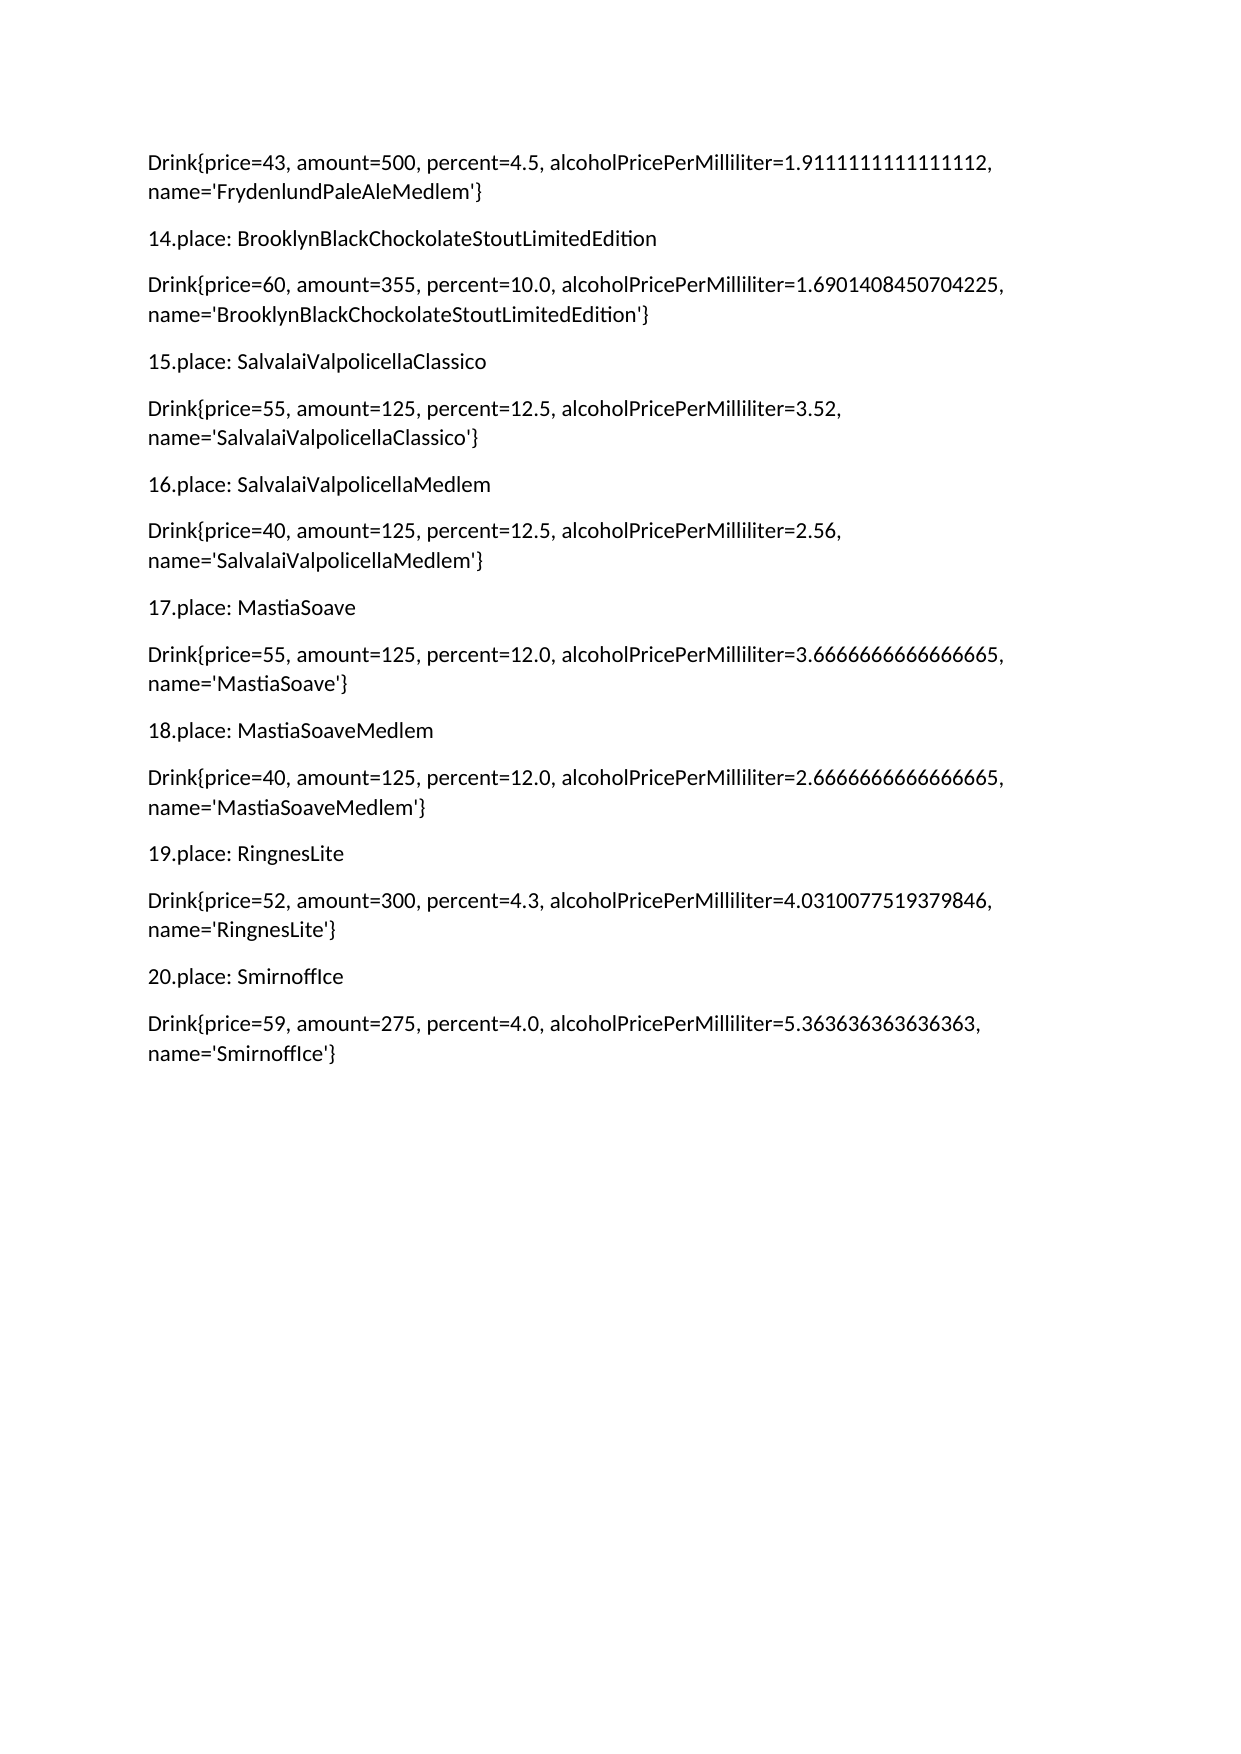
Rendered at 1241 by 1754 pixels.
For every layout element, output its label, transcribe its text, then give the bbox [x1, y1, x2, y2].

text Drink{price=60, amount=355, percent=10.0, alcoholPricePerMilliliter=1.6901408450704225, name='BrooklynBlackChockolateStoutLimitedEdition'} [148, 271, 1093, 328]
text Drink{price=55, amount=125, percent=12.5, alcoholPricePerMilliliter=3.52, name='SalvalaiValpolicellaClassico'} [148, 394, 1093, 452]
text 15.place: SalvalaiValpolicellaClassico [148, 347, 1093, 375]
text 16.place: SalvalaiValpolicellaMedlem [148, 470, 1093, 498]
text 19.place: RingnesLite [148, 839, 1093, 867]
text Drink{price=59, amount=275, percent=4.0, alcoholPricePerMilliliter=5.363636363636363, name='SmirnoffIce'} [148, 1009, 1093, 1067]
text Drink{price=43, amount=500, percent=4.5, alcoholPricePerMilliliter=1.9111111111111112, name='FrydenlundPaleAleMedlem'} [148, 148, 1093, 206]
text Drink{price=40, amount=125, percent=12.5, alcoholPricePerMilliliter=2.56, name='SalvalaiValpolicellaMedlem'} [148, 517, 1093, 574]
text Drink{price=52, amount=300, percent=4.3, alcoholPricePerMilliliter=4.0310077519379846, name='RingnesLite'} [148, 886, 1093, 944]
text Drink{price=40, amount=125, percent=12.0, alcoholPricePerMilliliter=2.6666666666666665, name='MastiaSoaveMedlem'} [148, 763, 1093, 821]
text 17.place: MastiaSoave [148, 593, 1093, 621]
text 18.place: MastiaSoaveMedlem [148, 716, 1093, 744]
text 14.place: BrooklynBlackChockolateStoutLimitedEdition [148, 224, 1093, 252]
text Drink{price=55, amount=125, percent=12.0, alcoholPricePerMilliliter=3.6666666666666665, name='MastiaSoave'} [148, 640, 1093, 698]
text 20.place: SmirnoffIce [148, 962, 1093, 990]
